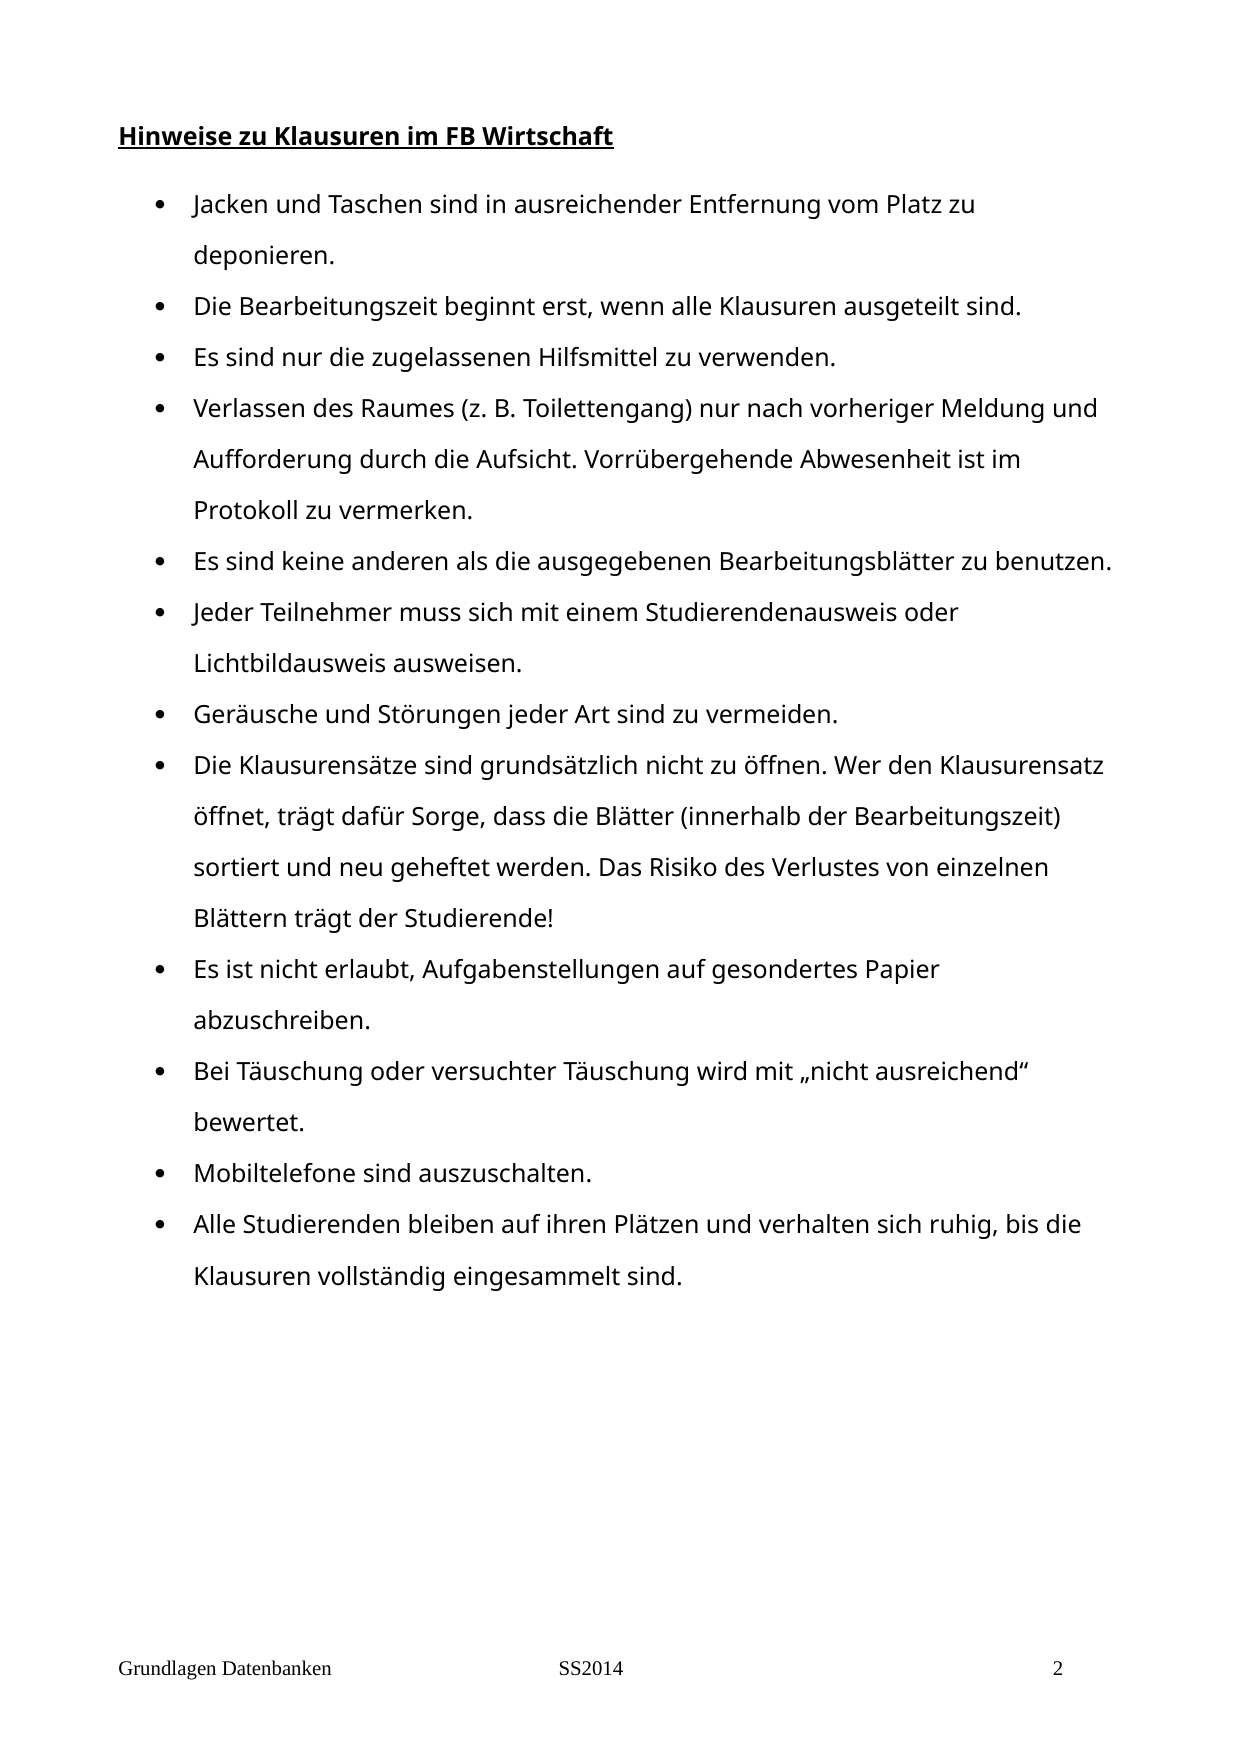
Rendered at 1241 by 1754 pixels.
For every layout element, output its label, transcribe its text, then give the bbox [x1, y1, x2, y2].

list Es ist nicht erlaubt, Aufgabenstellungen auf gesondertes Papier abzuschreiben. [156, 952, 1122, 1037]
list Jeder Teilnehmer muss sich mit einem Studierendenausweis oder Lichtbildausweis ausweisen. [156, 594, 1122, 680]
list Mobiltelefone sind auszuschalten. [156, 1156, 1122, 1190]
text Hinweise zu Klausuren im FB Wirtschaft [118, 118, 1122, 152]
list Es sind keine anderen als die ausgegebenen Bearbeitungsblätter zu benutzen. [156, 543, 1122, 578]
list Geräusche und Störungen jeder Art sind zu vermeiden. [156, 697, 1122, 731]
list Alle Studierenden bleiben auf ihren Plätzen und verhalten sich ruhig, bis die Klausuren vollständig eingesammelt sind. [156, 1207, 1122, 1292]
list Die Bearbeitungszeit beginnt erst, wenn alle Klausuren ausgeteilt sind. [156, 288, 1122, 322]
list Die Klausurensätze sind grundsätzlich nicht zu öffnen. Wer den Klausurensatz öffnet, trägt dafür Sorge, dass die Blätter (innerhalb der Bearbeitungszeit) sortiert und neu geheftet werden. Das Risiko des Verlustes von einzelnen Blättern trägt der Studierende! [156, 748, 1122, 935]
list Jacken und Taschen sind in ausreichender Entfernung vom Platz zu deponieren. [156, 186, 1122, 271]
list Bei Täuschung oder versuchter Täuschung wird mit „nicht ausreichend“ bewertet. [156, 1054, 1122, 1139]
list Es sind nur die zugelassenen Hilfsmittel zu verwenden. [156, 339, 1122, 373]
list Verlassen des Raumes (z. B. Toilettengang) nur nach vorheriger Meldung und Aufforderung durch die Aufsicht. Vorrübergehende Abwesenheit ist im Protokoll zu vermerken. [156, 390, 1122, 527]
